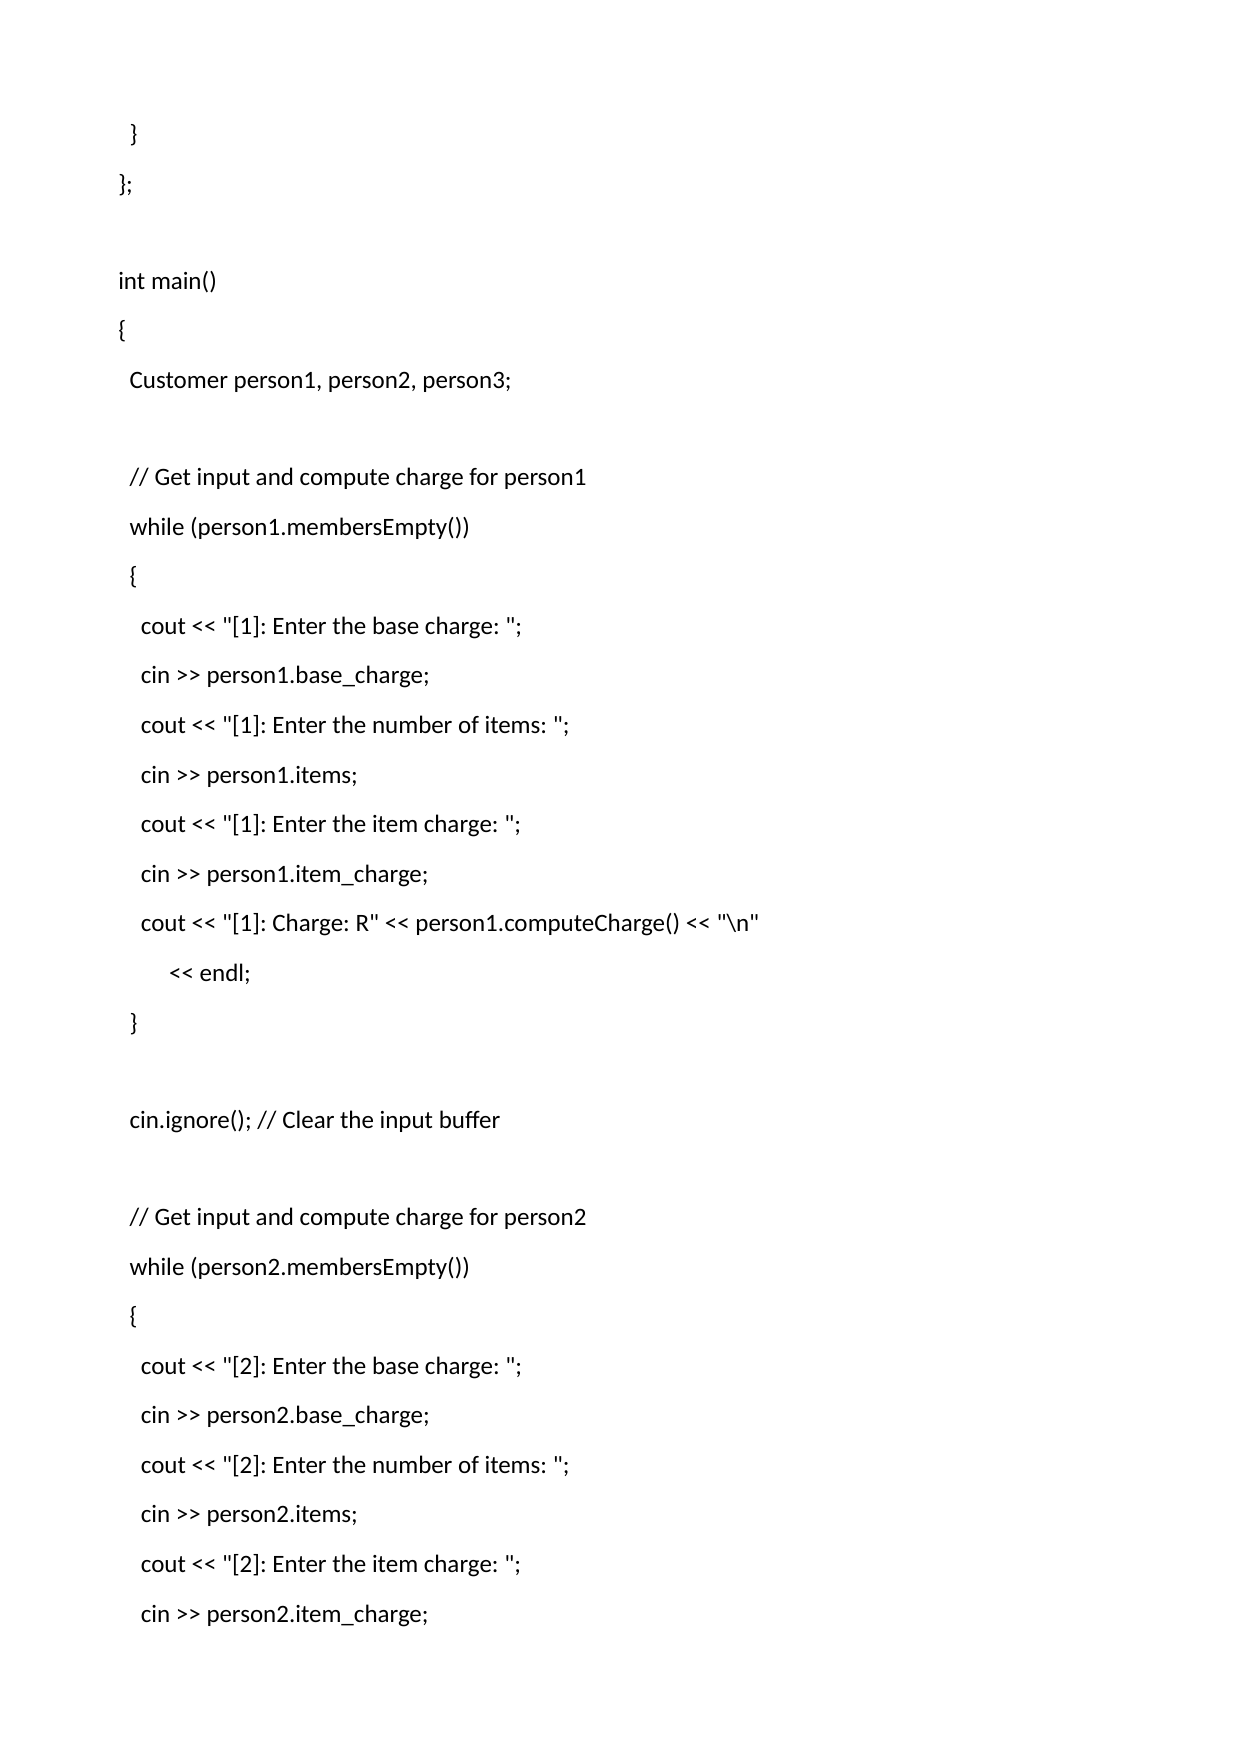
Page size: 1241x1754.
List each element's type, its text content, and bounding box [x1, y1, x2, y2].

text cout << "[2]: Enter the item charge: "; [118, 1548, 1122, 1579]
text // Get input and compute charge for person1 [118, 461, 1122, 492]
text cin >> person2.item_charge; [118, 1598, 1122, 1628]
text cout << "[1]: Charge: R" << person1.computeCharge() << "\n" [118, 907, 1122, 938]
text cin >> person2.items; [118, 1498, 1122, 1529]
text cin >> person1.items; [118, 759, 1122, 789]
text cin.ignore(); // Clear the input buffer [118, 1104, 1122, 1134]
text << endl; [118, 957, 1122, 988]
text // Get input and compute charge for person2 [118, 1201, 1122, 1232]
text while (person2.membersEmpty()) [118, 1251, 1122, 1281]
text { [118, 314, 1122, 345]
text cin >> person1.item_charge; [118, 858, 1122, 888]
text } [118, 118, 1122, 149]
text }; [118, 168, 1122, 198]
text while (person1.membersEmpty()) [118, 511, 1122, 541]
text Customer person1, person2, person3; [118, 364, 1122, 394]
text { [118, 1300, 1122, 1331]
text cin >> person1.base_charge; [118, 659, 1122, 690]
text { [118, 560, 1122, 591]
text cout << "[1]: Enter the number of items: "; [118, 709, 1122, 740]
text } [118, 1007, 1122, 1037]
text cout << "[2]: Enter the base charge: "; [118, 1350, 1122, 1380]
text cout << "[2]: Enter the number of items: "; [118, 1449, 1122, 1479]
text cout << "[1]: Enter the item charge: "; [118, 808, 1122, 839]
text cout << "[1]: Enter the base charge: "; [118, 610, 1122, 641]
text cin >> person2.base_charge; [118, 1399, 1122, 1430]
text int main() [118, 265, 1122, 295]
